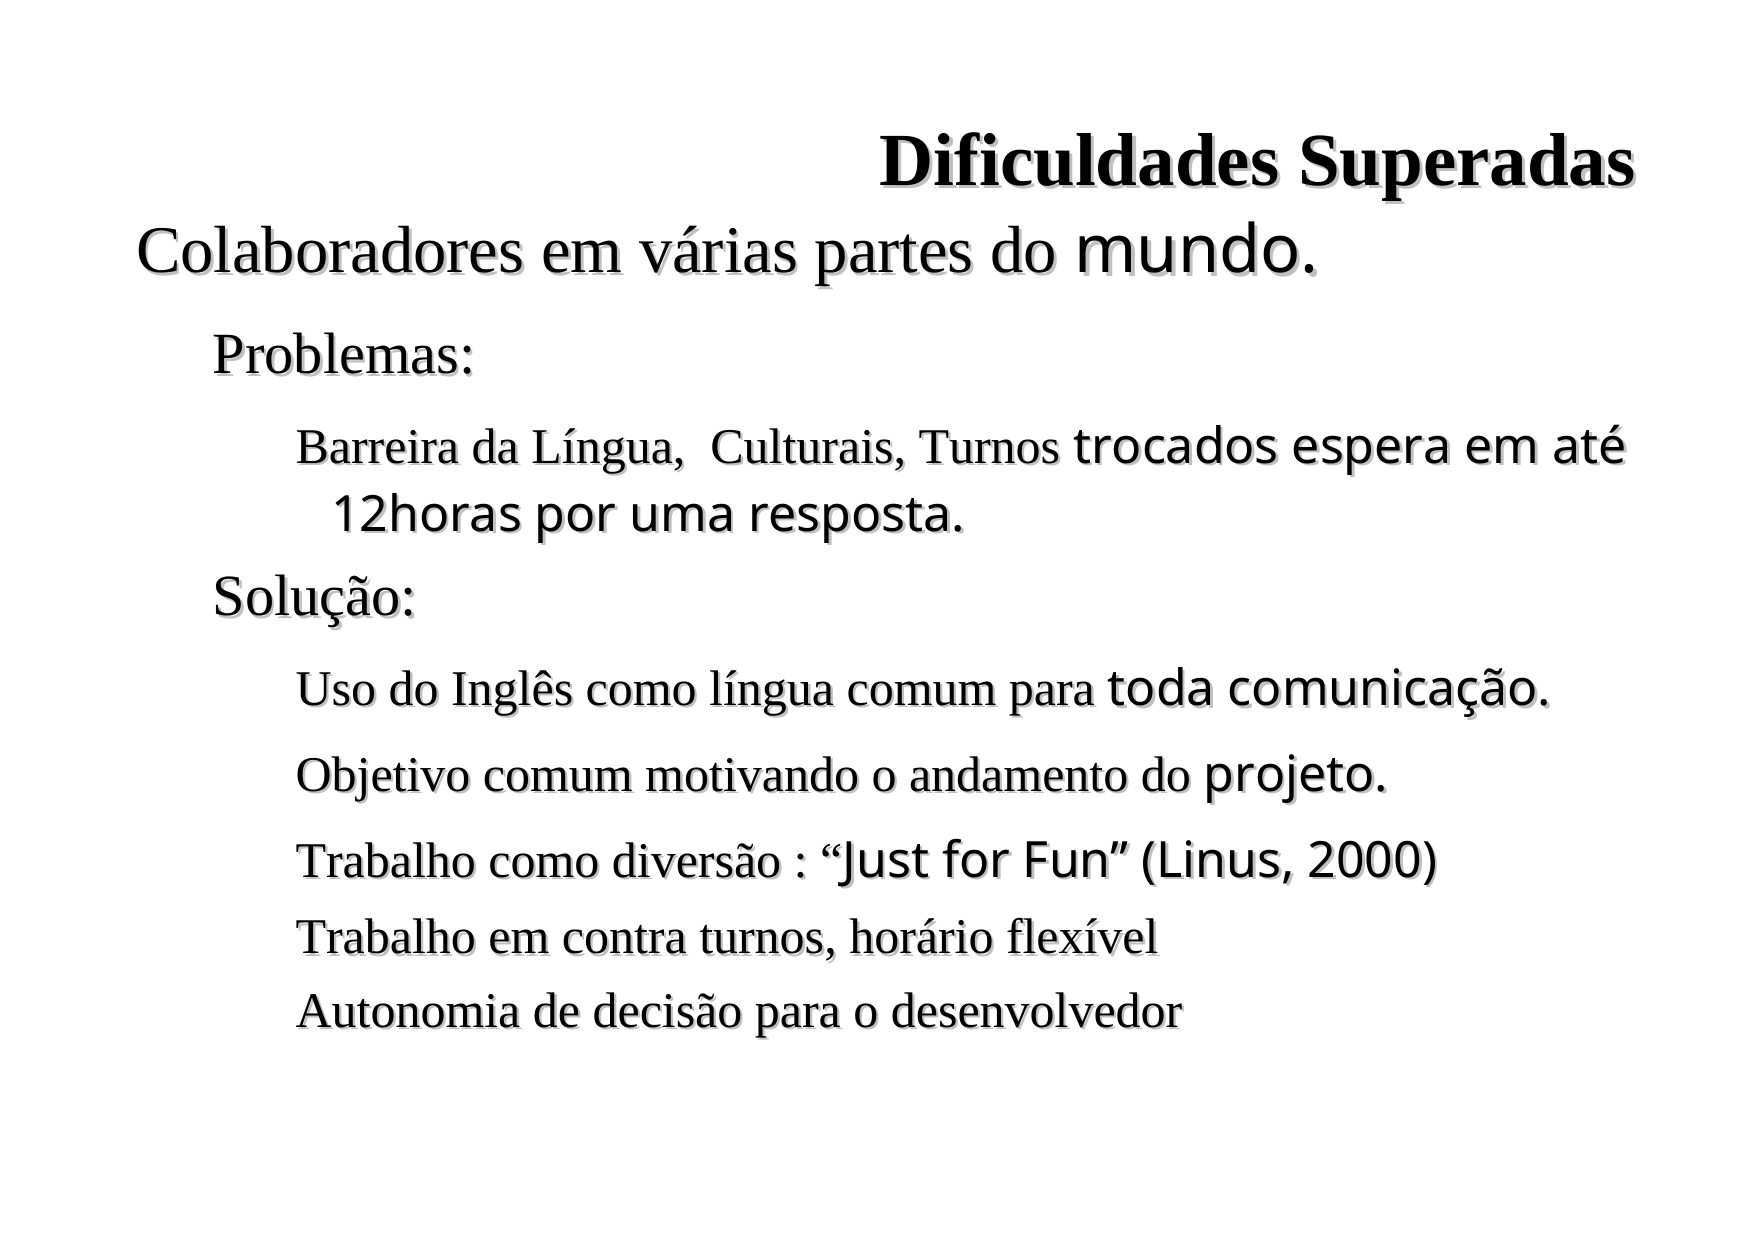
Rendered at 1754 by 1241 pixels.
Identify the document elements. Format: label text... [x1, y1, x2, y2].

text Barreira da Língua, Culturais, Turnos trocados espera em até 12horas por uma resposta. [295, 410, 1636, 546]
text Uso do Inglês como língua comum para toda comunicação. [295, 652, 1636, 720]
text Problemas: [213, 321, 1636, 386]
text Trabalho como diversão : “Just for Fun” (Linus, 2000) [295, 823, 1636, 892]
text Colaboradores em várias partes do mundo. [136, 201, 1636, 292]
text Trabalho em contra turnos, horário flexível [295, 909, 1636, 965]
text Dificuldades Superadas [118, 118, 1636, 201]
text Solução: [213, 564, 1636, 628]
text Autonomia de decisão para o desenvolvedor [295, 982, 1636, 1038]
text Objetivo comum motivando o andamento do projeto. [295, 738, 1636, 806]
